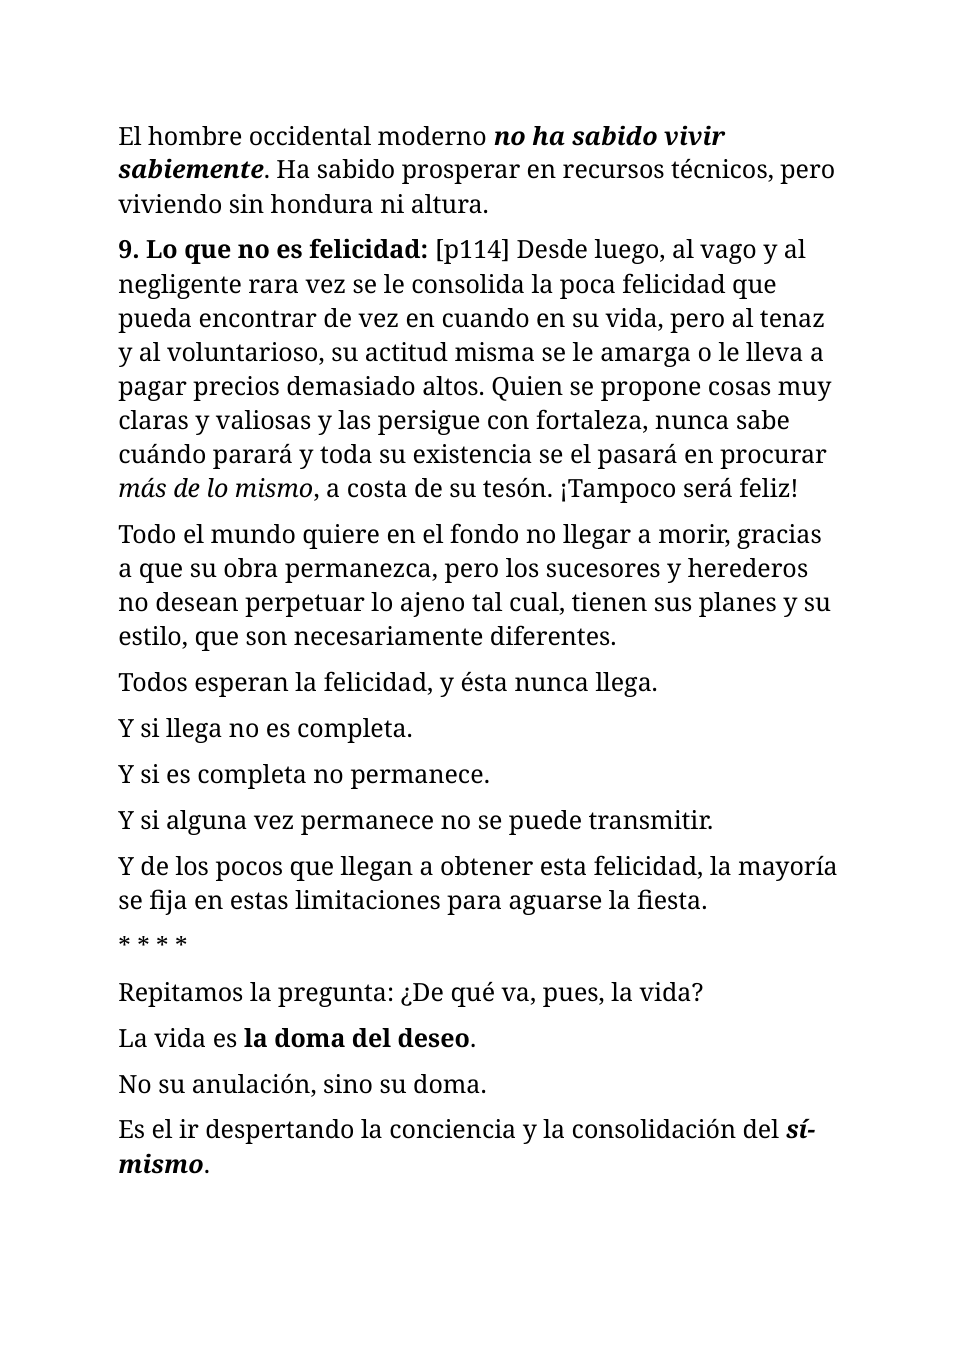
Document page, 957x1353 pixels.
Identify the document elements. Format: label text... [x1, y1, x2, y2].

text 9. Lo que no es felicidad: [p114] Desde luego, al vago y al negligente rara vez se le consolida la poca felicidad que pueda encontrar de vez en cuando en su vida, pero al tenaz y al voluntarioso, su actitud misma se le amarga o le lleva a pagar precios demasiado altos. Quien se propone cosas muy claras y valiosas y las persigue con fortaleza, nunca sabe cuándo parará y toda su existencia se el pasará en procurar más de lo mismo, a costa de su tesón. ¡Tampoco será feliz! [118, 232, 838, 505]
text Todo el mundo quiere en el fondo no llegar a morir, gracias a que su obra permanezca, pero los sucesores y herederos no desean perpetuar lo ajeno tal cual, tienen sus planes y su estilo, que son necesariamente diferentes. [118, 517, 838, 653]
text Repitamos la pregunta: ¿De qué va, pues, la vida? [118, 974, 838, 1008]
text No su anulación, sino su doma. [118, 1066, 838, 1100]
text El hombre occidental moderno no ha sabido vivir sabiemente. Ha sabido prosperar en recursos técnicos, pero viviendo sin hondura ni altura. [118, 118, 838, 220]
text La vida es la doma del deseo. [118, 1020, 838, 1054]
text Es el ir despertando la conciencia y la consolidación del sí-mismo. [118, 1112, 838, 1180]
text Y si alguna vez permanece no se puede transmitir. [118, 802, 838, 837]
text Y si llega no es completa. [118, 711, 838, 745]
text * * * * [118, 928, 838, 962]
text Y si es completa no permanece. [118, 757, 838, 791]
text Todos esperan la felicidad, y ésta nunca llega. [118, 665, 838, 699]
text Y de los pocos que llegan a obtener esta felicidad, la mayoría se fija en estas limitaciones para aguarse la fiesta. [118, 848, 838, 917]
